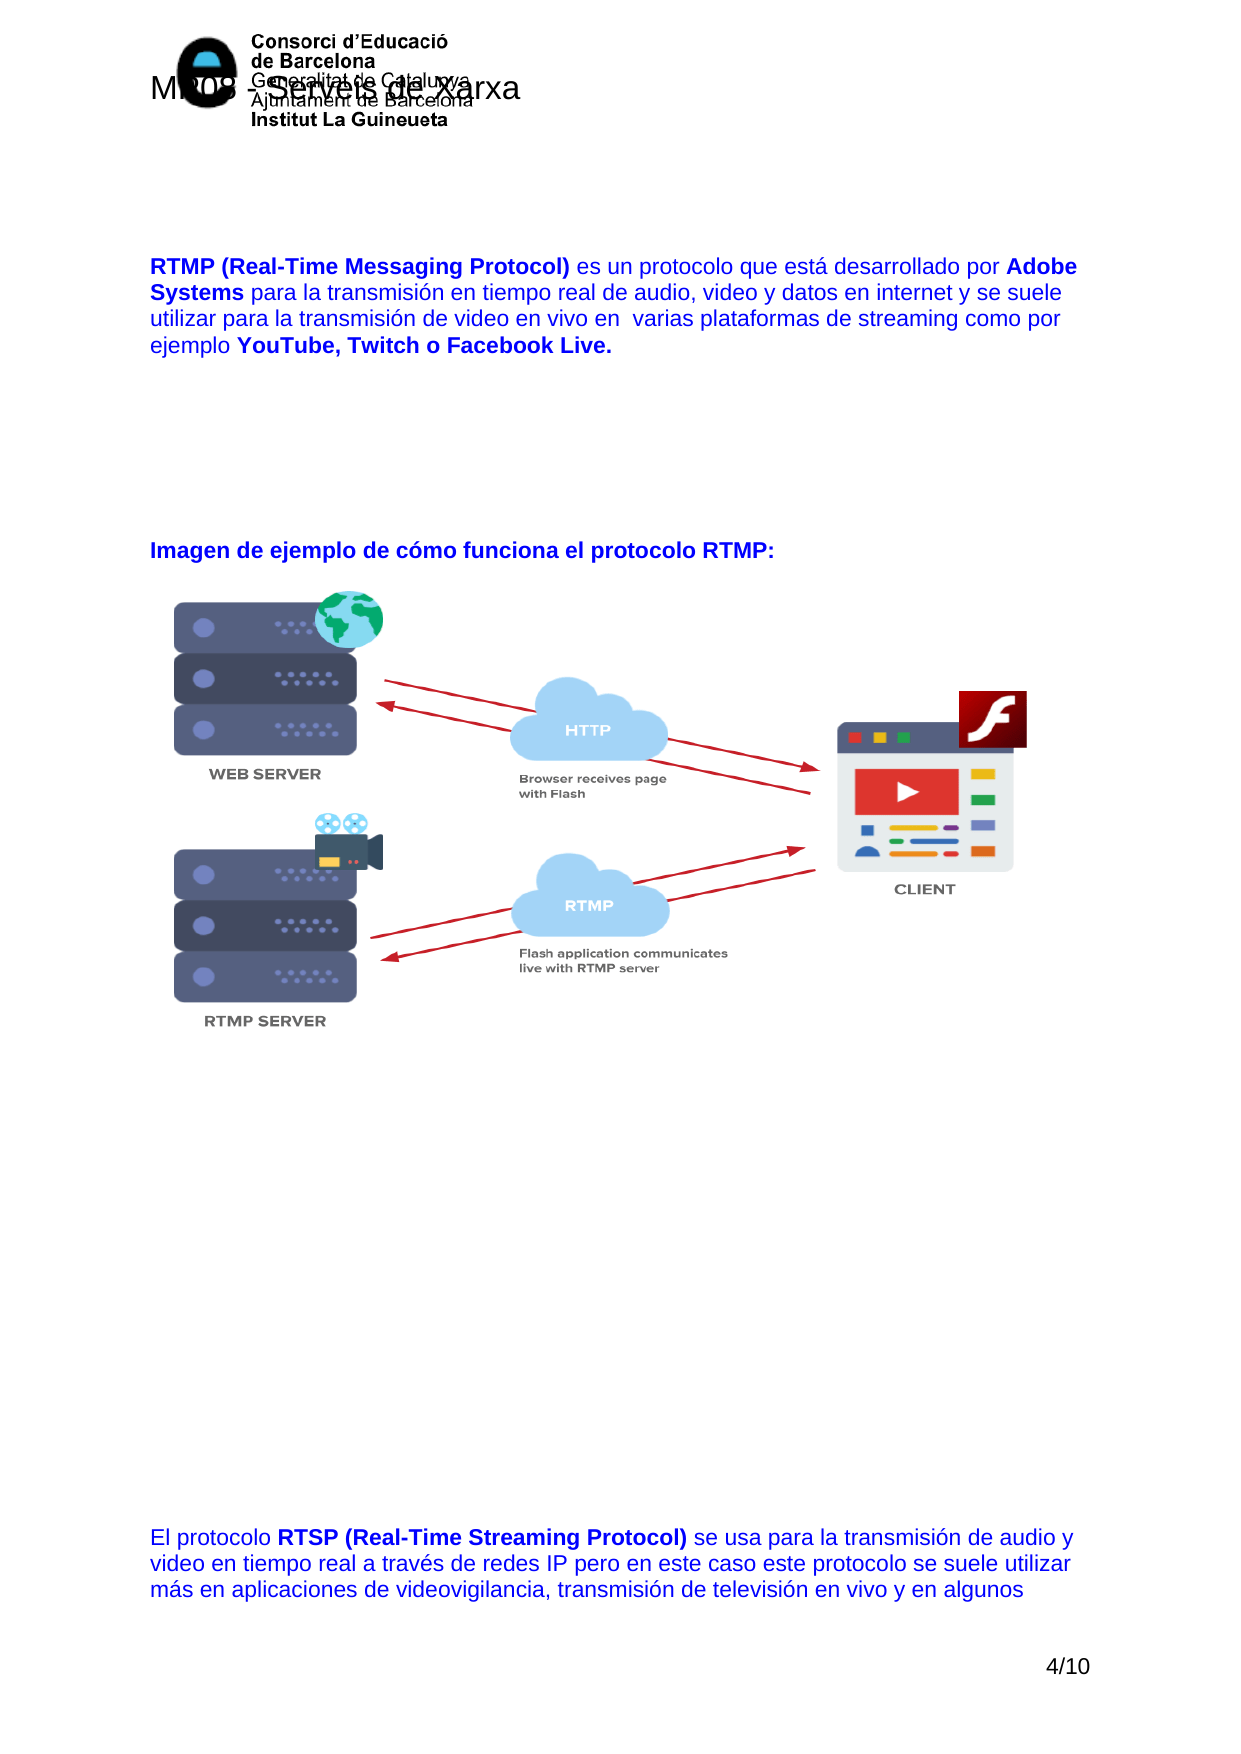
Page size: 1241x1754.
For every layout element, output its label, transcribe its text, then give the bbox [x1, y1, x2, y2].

picture [150, 588, 1091, 1037]
text El protocolo RTSP (Real-Time Streaming Protocol) se usa para la transmisión de audio y video en tiempo real a través de redes IP pero en este caso este protocolo se suele utilizar más en aplicaciones de videovigilancia, transmisión de televisión en vivo y en algunos [150, 1524, 1090, 1603]
text RTMP (Real-Time Messaging Protocol) es un protocolo que está desarrollado por Adobe Systems para la transmisión en tiempo real de audio, video y datos en internet y se suele utilizar para la transmisión de video en vivo en varias plataformas de streaming como por ejemplo YouTube, Twitch o Facebook Live. [150, 253, 1090, 358]
picture [168, 18, 483, 140]
text Imagen de ejemplo de cómo funciona el protocolo RTMP: [150, 537, 1090, 563]
